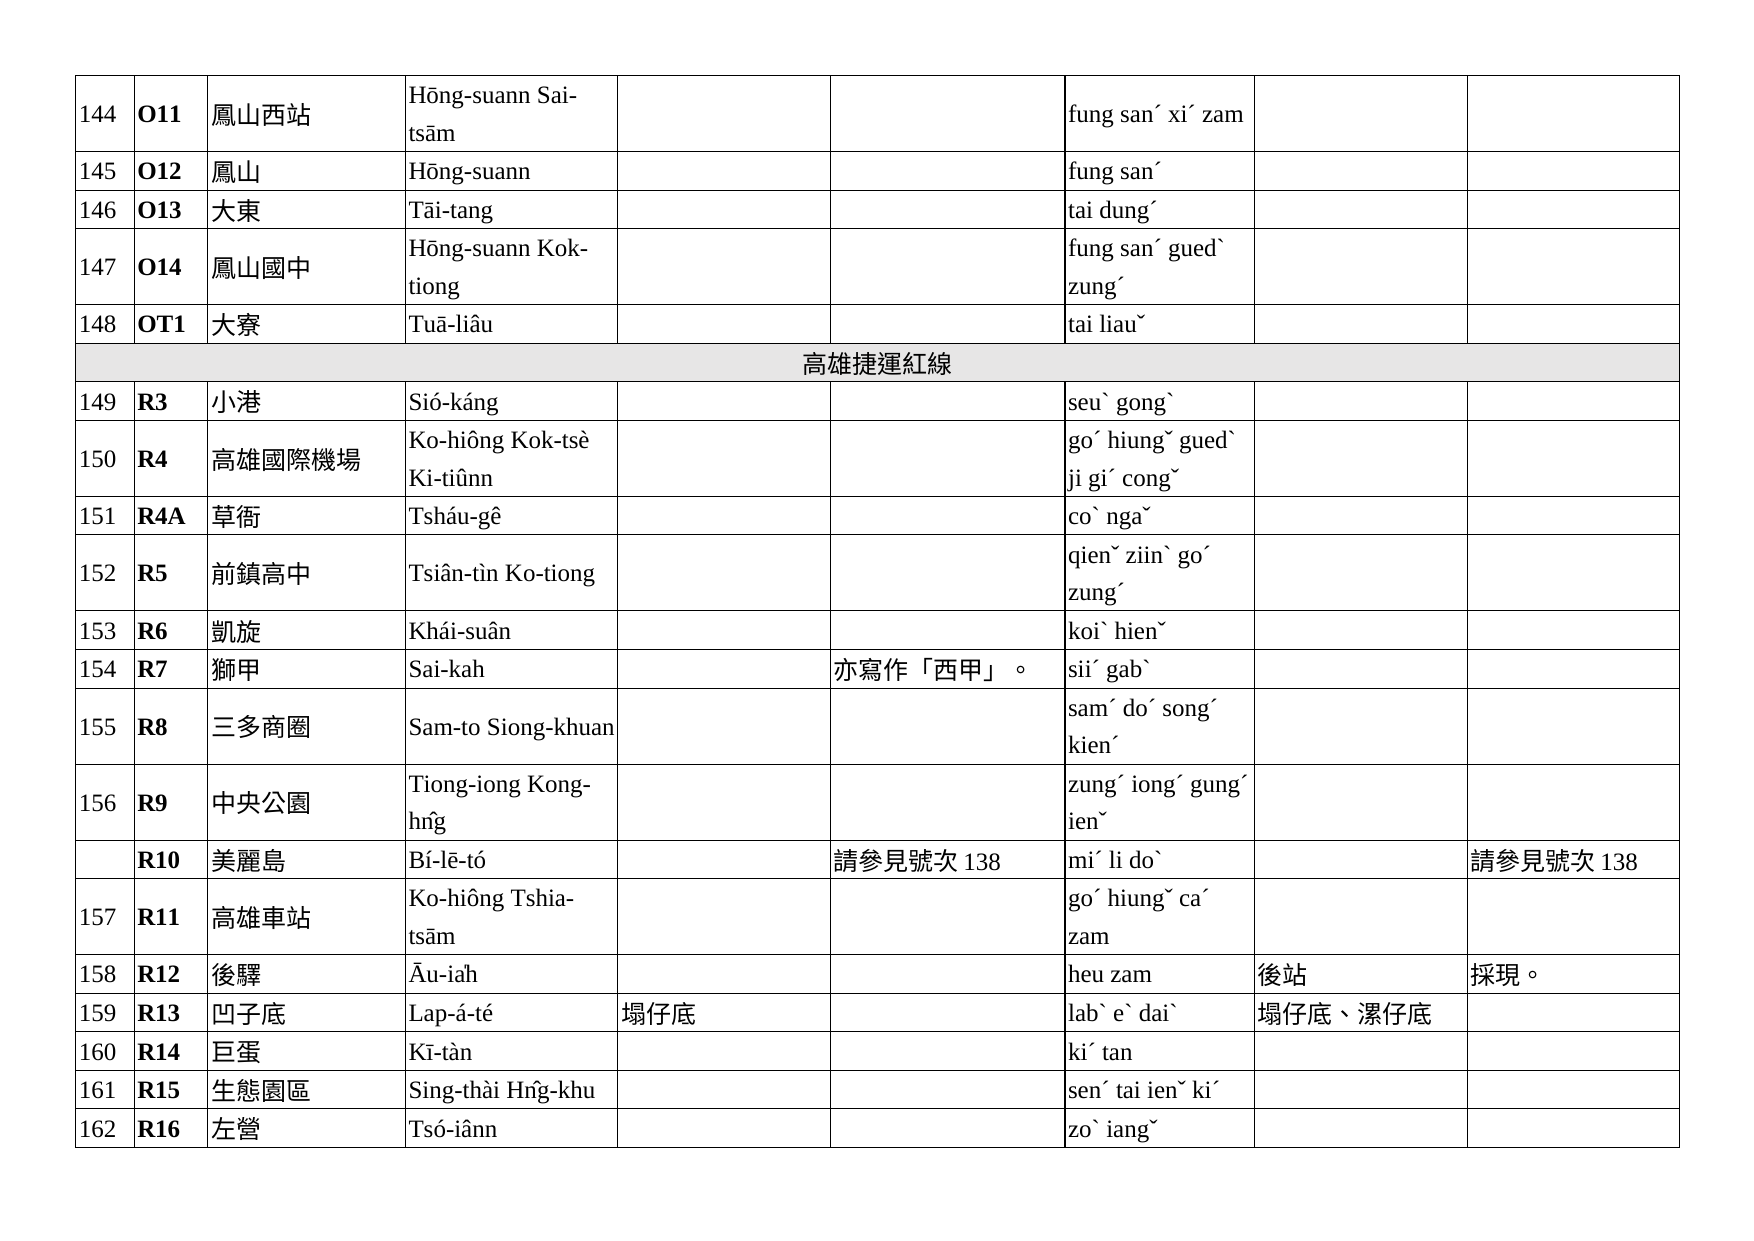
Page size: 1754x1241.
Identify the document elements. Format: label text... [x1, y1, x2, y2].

table_cell 146 [76, 191, 134, 228]
table_cell 148 [76, 305, 134, 343]
table_cell [831, 76, 1064, 151]
table_cell [1468, 1109, 1679, 1147]
table_cell 生態園區 [208, 1071, 405, 1108]
table_cell R4A [135, 497, 207, 534]
table_cell [831, 1071, 1064, 1108]
table_cell R14 [135, 1032, 207, 1070]
table_cell [831, 994, 1064, 1031]
table_cell fung sanˊ guedˋ zungˊ [1066, 229, 1254, 304]
table_cell [618, 1109, 830, 1147]
table_cell R8 [135, 689, 207, 763]
table_cell R13 [135, 994, 207, 1031]
table_cell [831, 421, 1064, 496]
table_cell 160 [76, 1032, 134, 1070]
table_cell [1255, 497, 1467, 534]
table_cell fung sanˊ xiˊ zam [1066, 76, 1254, 151]
table_cell [1468, 689, 1679, 763]
table_cell 巨蛋 [208, 1032, 405, 1070]
table_cell [1468, 191, 1679, 228]
table_cell labˋ eˋ daiˋ [1066, 994, 1254, 1031]
table_cell 154 [76, 650, 134, 687]
table_cell 153 [76, 611, 134, 649]
table_cell 鳳山西站 [208, 76, 405, 151]
table_cell Tuā-liâu [406, 305, 617, 343]
table_cell [1255, 1109, 1467, 1147]
table_cell 獅甲 [208, 650, 405, 687]
table_cell R12 [135, 955, 207, 993]
table_cell siiˊ gabˋ [1066, 650, 1254, 687]
table_cell [1468, 879, 1679, 954]
table_cell 145 [76, 152, 134, 189]
table_cell [618, 689, 830, 763]
table_cell [618, 152, 830, 189]
table_cell [1468, 382, 1679, 420]
table_cell Sing-thài Hn̂g-khu [406, 1071, 617, 1108]
table_cell 左營 [208, 1109, 405, 1147]
table_cell [1255, 650, 1467, 687]
table_cell 塌仔底、漯仔底 [1255, 994, 1467, 1031]
table_cell [618, 191, 830, 228]
table_cell 請參見號次138 [831, 841, 1064, 878]
table_cell R15 [135, 1071, 207, 1108]
table_cell [1255, 191, 1467, 228]
table_cell [1468, 765, 1679, 839]
table_cell [1468, 421, 1679, 496]
table_cell [1255, 152, 1467, 189]
table_cell [1468, 611, 1679, 649]
table_cell Sai-kah [406, 650, 617, 687]
table_cell [1468, 76, 1679, 151]
table_cell heu zam [1066, 955, 1254, 993]
table_cell Sió-káng [406, 382, 617, 420]
table_cell [76, 841, 134, 878]
table_cell Hōng-suann Kok-tiong [406, 229, 617, 304]
table_cell [1255, 229, 1467, 304]
table_cell [618, 382, 830, 420]
table_cell [1255, 76, 1467, 151]
table_cell [618, 1032, 830, 1070]
table_cell [831, 497, 1064, 534]
table_cell [618, 421, 830, 496]
table_cell 158 [76, 955, 134, 993]
table_cell [831, 535, 1064, 610]
table_cell qienˇ ziinˋ goˊ zungˊ [1066, 535, 1254, 610]
table_cell [831, 689, 1064, 763]
table_cell [1255, 535, 1467, 610]
table_cell O11 [135, 76, 207, 151]
table_cell [1468, 229, 1679, 304]
table_cell zungˊ iongˊ gungˊ ienˇ [1066, 765, 1254, 839]
table_cell R3 [135, 382, 207, 420]
table_cell R4 [135, 421, 207, 496]
table_cell zoˋ iangˇ [1066, 1109, 1254, 1147]
table_cell 高雄車站 [208, 879, 405, 954]
table_cell R9 [135, 765, 207, 839]
table_cell Kī-tàn [406, 1032, 617, 1070]
table_cell [618, 765, 830, 839]
table_cell OT1 [135, 305, 207, 343]
table_cell [618, 535, 830, 610]
table_cell O13 [135, 191, 207, 228]
table_cell Hōng-suann [406, 152, 617, 189]
table_cell 鳳山 [208, 152, 405, 189]
table_cell goˊ hiungˇ caˊ zam [1066, 879, 1254, 954]
table_cell R11 [135, 879, 207, 954]
table_cell [831, 611, 1064, 649]
table_cell 塌仔底 [618, 994, 830, 1031]
table_cell [1255, 1032, 1467, 1070]
table_cell [618, 955, 830, 993]
table_cell O14 [135, 229, 207, 304]
table_cell Lap-á-té [406, 994, 617, 1031]
table_cell [1468, 1071, 1679, 1108]
table_cell senˊ tai ienˇ kiˊ [1066, 1071, 1254, 1108]
table_cell 美麗島 [208, 841, 405, 878]
table_cell 三多商圈 [208, 689, 405, 763]
table_cell R6 [135, 611, 207, 649]
table_cell coˋ ngaˇ [1066, 497, 1254, 534]
table_cell Tāi-tang [406, 191, 617, 228]
table_cell [618, 229, 830, 304]
table_cell [1255, 382, 1467, 420]
table_cell [618, 1071, 830, 1108]
table_cell 採現。 [1468, 955, 1679, 993]
table_cell Khái-suân [406, 611, 617, 649]
table_cell [618, 841, 830, 878]
table_cell [1255, 611, 1467, 649]
table_cell 凹子底 [208, 994, 405, 1031]
table_cell Tsiân-tìn Ko-tiong [406, 535, 617, 610]
table_cell 161 [76, 1071, 134, 1108]
table_cell 請參見號次138 [1468, 841, 1679, 878]
table_cell [1255, 1071, 1467, 1108]
table_cell R16 [135, 1109, 207, 1147]
table_cell Tiong-iong Kong-hn̂g [406, 765, 617, 839]
table_cell miˊ li doˋ [1066, 841, 1254, 878]
table_cell [618, 611, 830, 649]
table_cell Tsó-iânn [406, 1109, 617, 1147]
table_cell [831, 229, 1064, 304]
table_cell [831, 765, 1064, 839]
table_cell R5 [135, 535, 207, 610]
table_cell R7 [135, 650, 207, 687]
table_cell samˊ doˊ songˊ kienˊ [1066, 689, 1254, 763]
table_cell [831, 1109, 1064, 1147]
table_cell 小港 [208, 382, 405, 420]
table_cell Ko-hiông Tshia-tsām [406, 879, 617, 954]
table_cell 高雄捷運紅線 [76, 344, 1679, 381]
table_cell [618, 305, 830, 343]
table_cell 中央公園 [208, 765, 405, 839]
table_cell [831, 382, 1064, 420]
table_cell [1255, 421, 1467, 496]
table_cell 162 [76, 1109, 134, 1147]
table_cell [1255, 765, 1467, 839]
table_cell [1468, 152, 1679, 189]
table_cell Hōng-suann Sai-tsām [406, 76, 617, 151]
table_cell 150 [76, 421, 134, 496]
table_cell 凱旋 [208, 611, 405, 649]
table_cell [1255, 689, 1467, 763]
table_cell 前鎮高中 [208, 535, 405, 610]
table_cell [1255, 305, 1467, 343]
table_cell Sam-to Siong-khuan [406, 689, 617, 763]
table_cell [831, 955, 1064, 993]
table_cell 大寮 [208, 305, 405, 343]
table_cell [618, 879, 830, 954]
table_cell R10 [135, 841, 207, 878]
table_cell Ko-hiông Kok-tsè Ki-tiûnn [406, 421, 617, 496]
table_cell [831, 191, 1064, 228]
table_cell 157 [76, 879, 134, 954]
table_cell [1468, 650, 1679, 687]
table_cell [1468, 994, 1679, 1031]
table_cell Bí-lē-tó [406, 841, 617, 878]
table_cell fung sanˊ [1066, 152, 1254, 189]
table_cell [1255, 841, 1467, 878]
table_cell [1255, 879, 1467, 954]
table_cell 亦寫作「西甲」。 [831, 650, 1064, 687]
table_cell [831, 1032, 1064, 1070]
table_cell Āu-ia̍h [406, 955, 617, 993]
table_cell seuˋ gongˋ [1066, 382, 1254, 420]
table_cell tai dungˊ [1066, 191, 1254, 228]
table_cell [1468, 305, 1679, 343]
table_cell 大東 [208, 191, 405, 228]
table_cell [1468, 497, 1679, 534]
table_cell kiˊ tan [1066, 1032, 1254, 1070]
table_cell [831, 879, 1064, 954]
table_cell 草衙 [208, 497, 405, 534]
table_cell 155 [76, 689, 134, 763]
table_cell Tsháu-gê [406, 497, 617, 534]
table_cell koiˋ hienˇ [1066, 611, 1254, 649]
table_cell [831, 305, 1064, 343]
table_cell O12 [135, 152, 207, 189]
table_cell [618, 497, 830, 534]
table_cell 144 [76, 76, 134, 151]
table_cell 156 [76, 765, 134, 839]
table_cell 鳳山國中 [208, 229, 405, 304]
table_cell goˊ hiungˇ guedˋ ji giˊ congˇ [1066, 421, 1254, 496]
table_cell 後站 [1255, 955, 1467, 993]
table_cell [831, 152, 1064, 189]
table_cell 高雄國際機場 [208, 421, 405, 496]
table_cell [618, 650, 830, 687]
table_cell [1468, 1032, 1679, 1070]
table_cell 151 [76, 497, 134, 534]
table_cell 149 [76, 382, 134, 420]
table_cell 152 [76, 535, 134, 610]
table_cell 147 [76, 229, 134, 304]
table_cell 後驛 [208, 955, 405, 993]
table_cell [618, 76, 830, 151]
table_cell [1468, 535, 1679, 610]
table_cell tai liauˇ [1066, 305, 1254, 343]
table_cell 159 [76, 994, 134, 1031]
